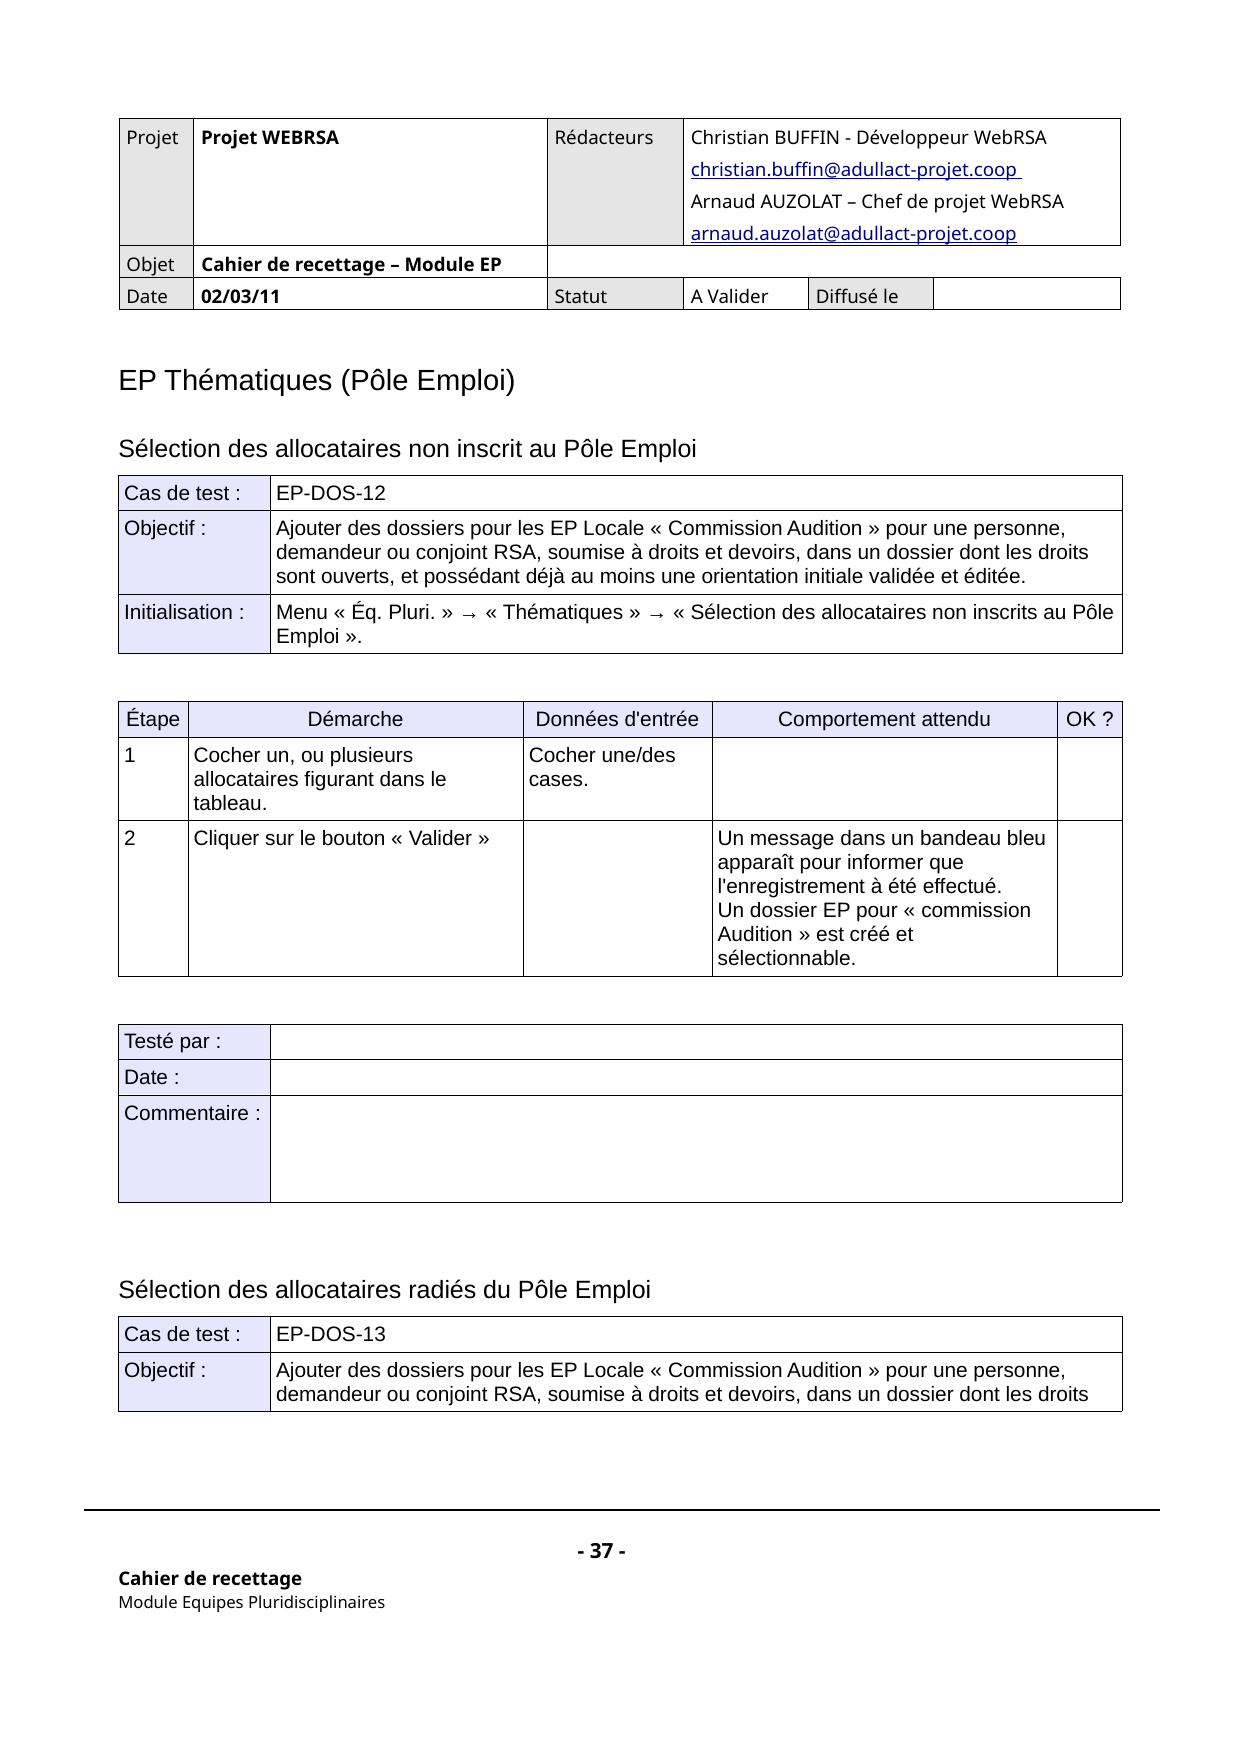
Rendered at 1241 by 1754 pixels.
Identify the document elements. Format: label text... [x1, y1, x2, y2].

table_header Testé par : [119, 1025, 270, 1059]
table_cell Cocher un, ou plusieurs allocataires figurant dans le tableau. [189, 738, 523, 820]
table_cell [271, 1060, 1122, 1094]
table_cell Un message dans un bandeau bleu apparaît pour informer que l'enregistrement à été effectué. Un dossier EP pour « commission Audition » est créé et sélectionnable. [713, 821, 1057, 976]
table_header Démarche [189, 702, 523, 737]
table_cell [1058, 738, 1122, 820]
table_cell Objectif : [119, 511, 270, 594]
table_cell [713, 738, 1057, 820]
table_cell Initialisation : [119, 595, 270, 653]
table_header EP-DOS-12 [271, 476, 1122, 510]
table_header Étape [119, 702, 188, 737]
subtitle Sélection des allocataires non inscrit au Pôle Emploi [118, 433, 1122, 462]
table_cell Objectif : [119, 1353, 270, 1411]
table_cell [271, 1096, 1122, 1202]
table_header OK ? [1058, 702, 1122, 737]
table_cell Ajouter des dossiers pour les EP Locale « Commission Audition » pour une personne, demandeur ou conjoint RSA, soumise à droits et devoirs, dans un dossier dont les droits [271, 1353, 1122, 1411]
table_cell 1 [119, 738, 188, 820]
table_header Comportement attendu [713, 702, 1057, 737]
table_cell Ajouter des dossiers pour les EP Locale « Commission Audition » pour une personne, demandeur ou conjoint RSA, soumise à droits et devoirs, dans un dossier dont les droits sont ouverts, et possédant déjà au moins une orientation initiale validée et éditée. [271, 511, 1122, 594]
subtitle Sélection des allocataires radiés du Pôle Emploi [118, 1275, 1122, 1304]
table_cell Menu « Éq. Pluri. » → « Thématiques » → « Sélection des allocataires non inscrits au Pôle Emploi ». [271, 595, 1122, 653]
table_cell Cocher une/des cases. [524, 738, 712, 820]
table_cell Date : [119, 1060, 270, 1094]
subtitle EP Thématiques (Pôle Emploi) [118, 362, 1122, 396]
table_header Données d'entrée [524, 702, 712, 737]
table_header EP-DOS-13 [271, 1317, 1122, 1352]
table_cell Commentaire : [119, 1096, 270, 1202]
table_cell 2 [119, 821, 188, 976]
table_cell Cliquer sur le bouton « Valider » [189, 821, 523, 976]
table_cell [524, 821, 712, 976]
table_header Cas de test : [119, 476, 270, 510]
table_cell [1058, 821, 1122, 976]
table_header [271, 1025, 1122, 1059]
table_header Cas de test : [119, 1317, 270, 1352]
